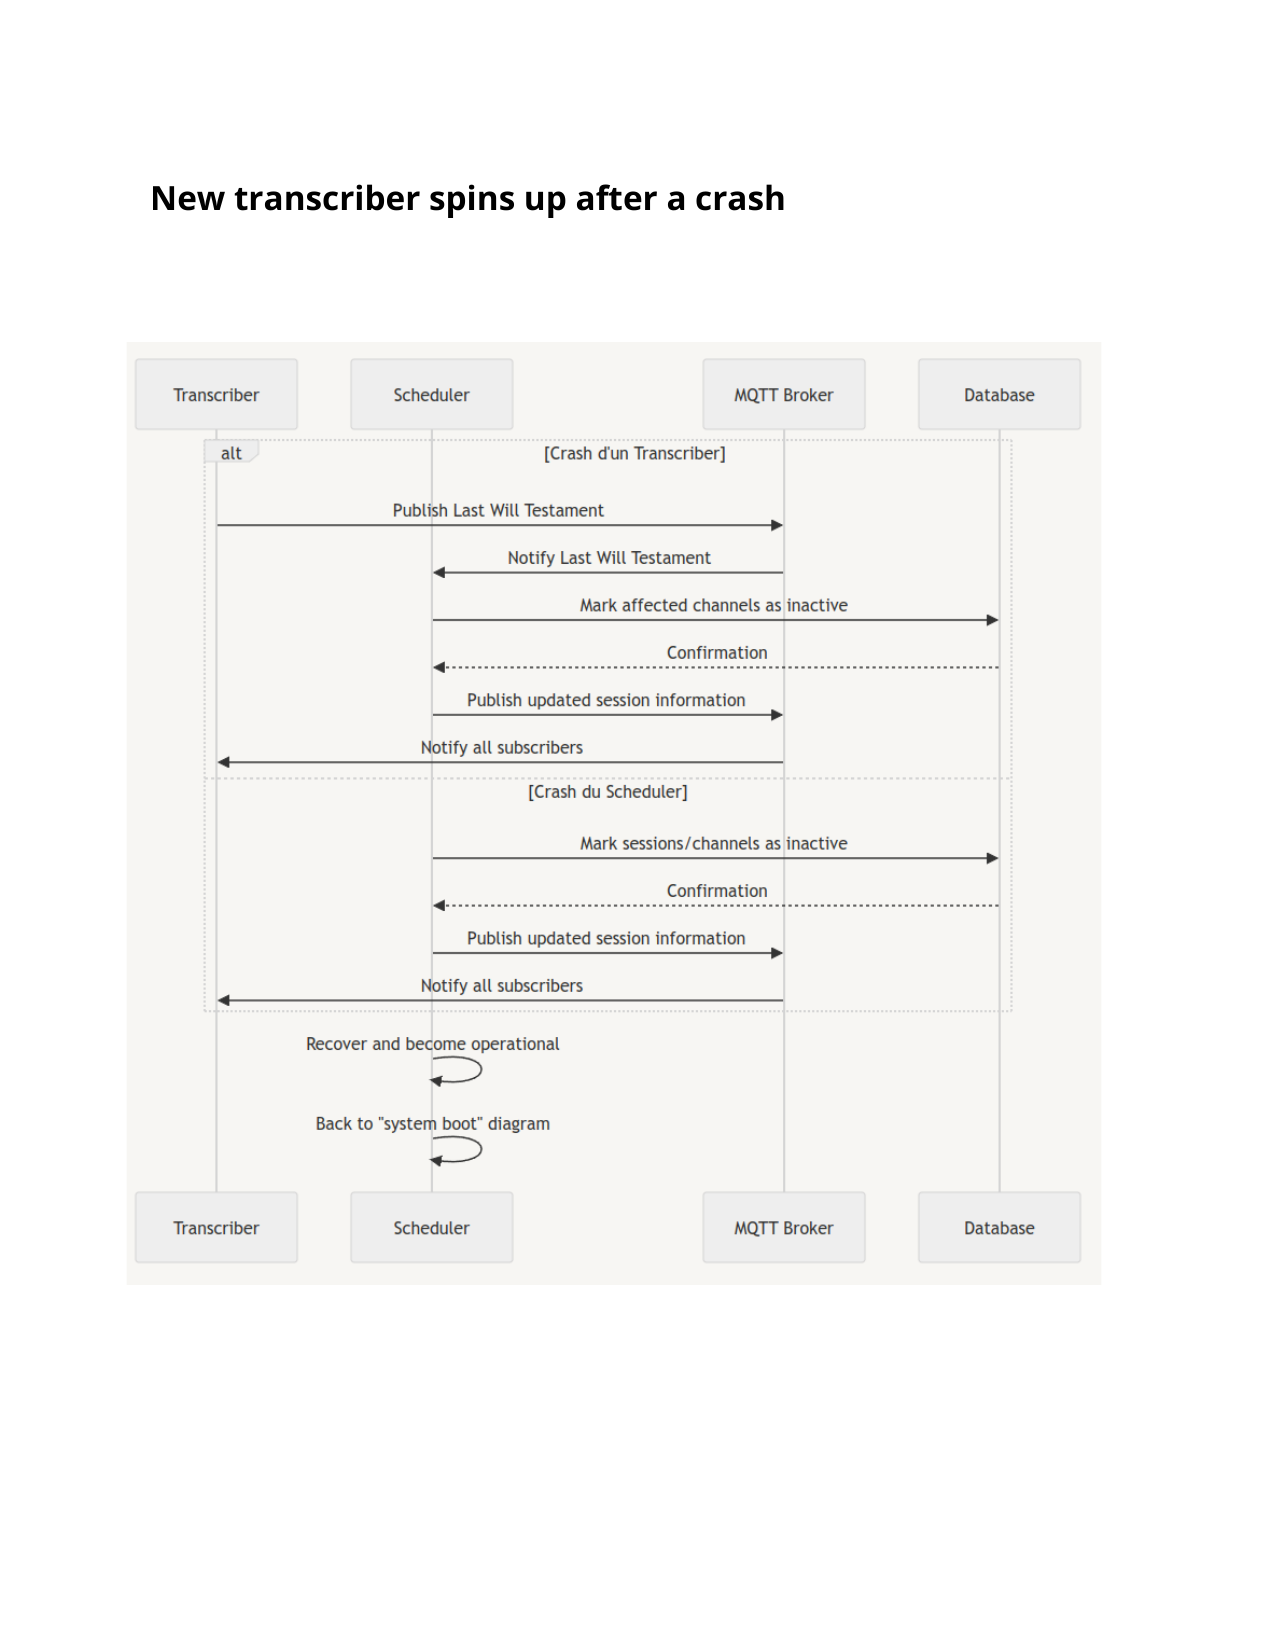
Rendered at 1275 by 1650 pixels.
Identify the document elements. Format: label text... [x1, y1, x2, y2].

picture [126, 342, 1102, 1285]
subtitle New transcriber spins up after a crash [150, 175, 1125, 220]
